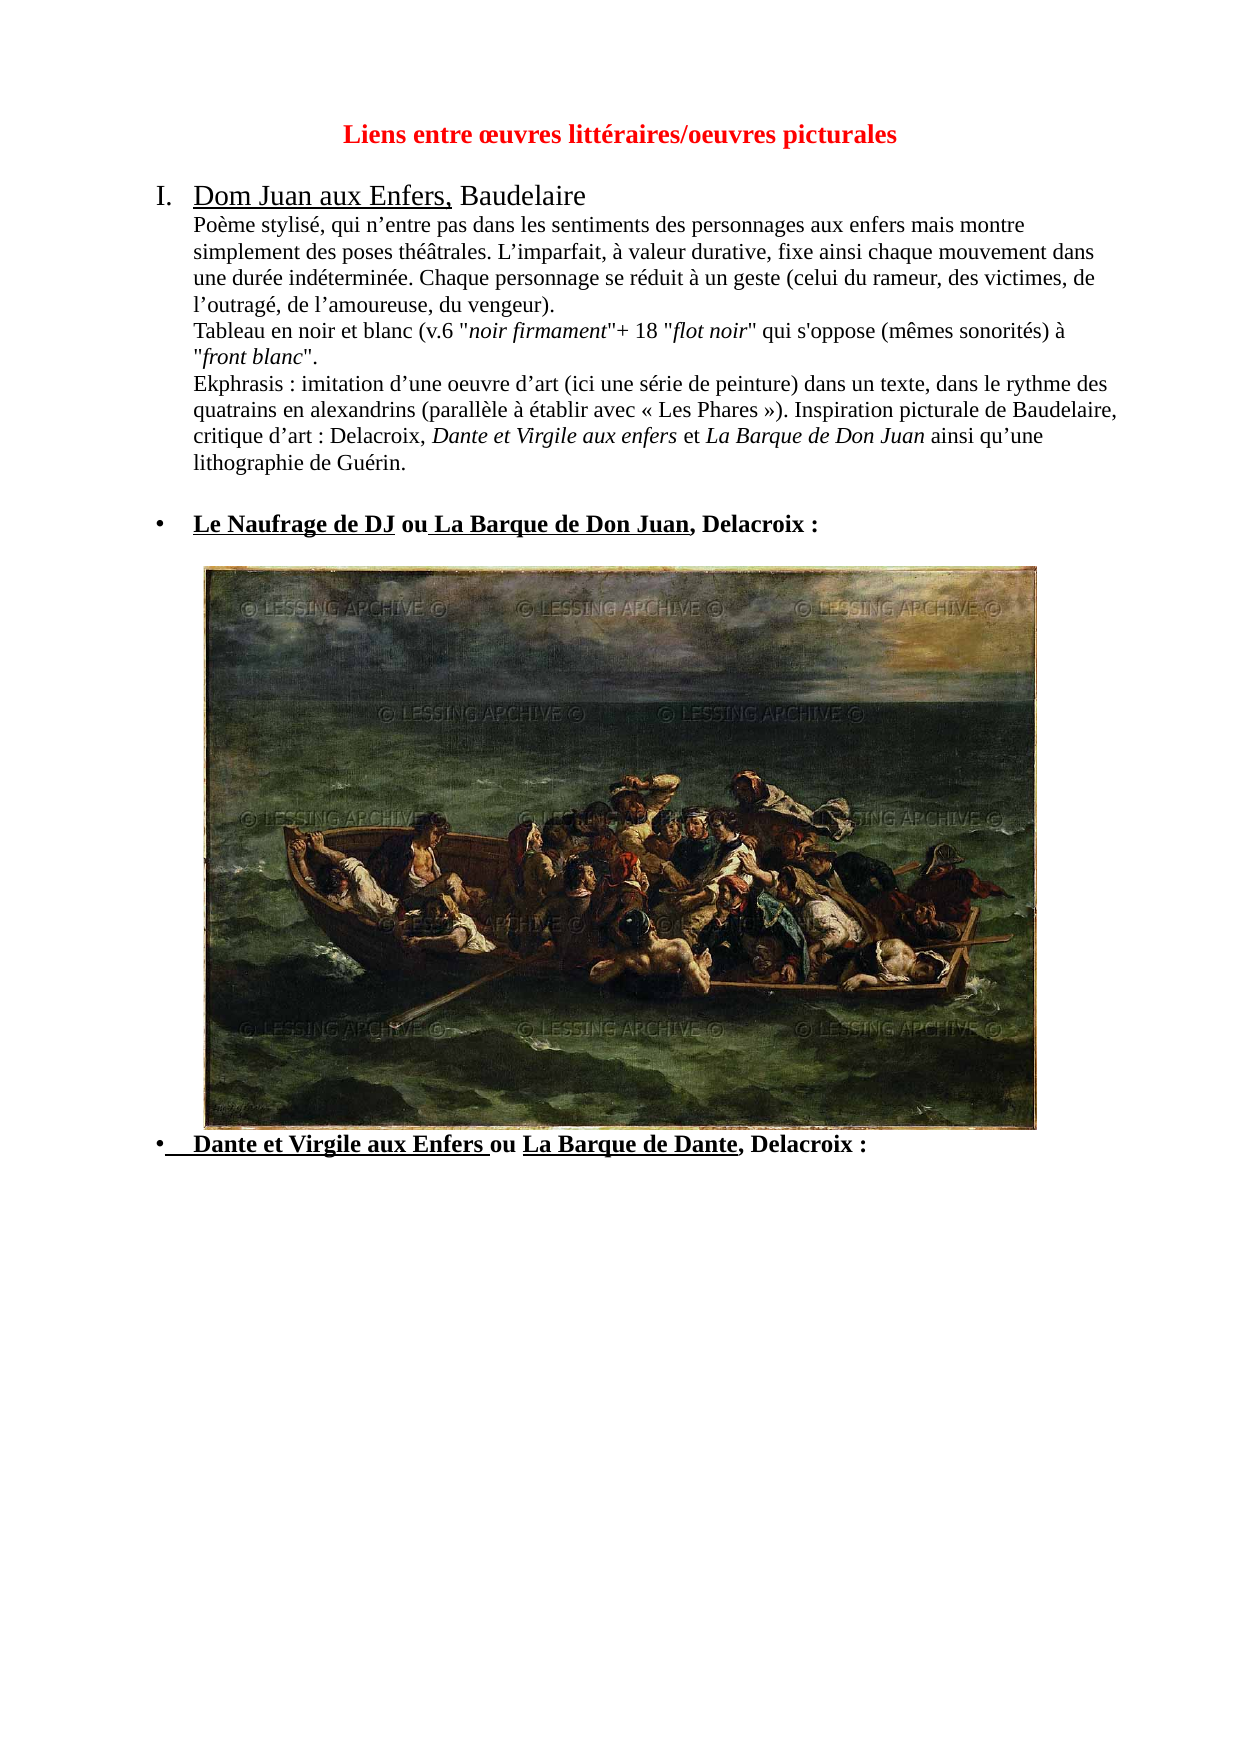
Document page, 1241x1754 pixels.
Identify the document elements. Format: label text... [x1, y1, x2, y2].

text Liens entre œuvres littéraires/oeuvres picturales [118, 118, 1122, 149]
list Poème stylisé, qui n’entre pas dans les sentiments des personnages aux enfers mais montre simplement des poses théâtrales. L’imparfait, à valeur durative, fixe ainsi chaque mouvement dans une durée indéterminée. Chaque personnage se réduit à un geste (celui du rameur, des victimes, de l’outragé, de l’amoureuse, du vengeur). [156, 212, 1122, 317]
list Le Naufrage de DJ ou La Barque de Don Juan, Delacroix : [156, 509, 1122, 537]
picture [203, 566, 1037, 1130]
list Dom Juan aux Enfers, Baudelaire [156, 178, 1122, 212]
list Ekphrasis : imitation d’une oeuvre d’art (ici une série de peinture) dans un texte, dans le rythme des quatrains en alexandrins (parallèle à établir avec « Les Phares »). Inspiration picturale de Baudelaire, critique d’art : Delacroix, Dante et Virgile aux enfers et La Barque de Don Juan ainsi qu’une lithographie de Guérin. [156, 370, 1122, 475]
list Tableau en noir et blanc (v.6 "noir firmament"+ 18 "flot noir" qui s'oppose (mêmes sonorités) à "front blanc". [156, 317, 1122, 370]
list Dante et Virgile aux Enfers ou La Barque de Dante, Delacroix : [156, 1128, 1122, 1158]
